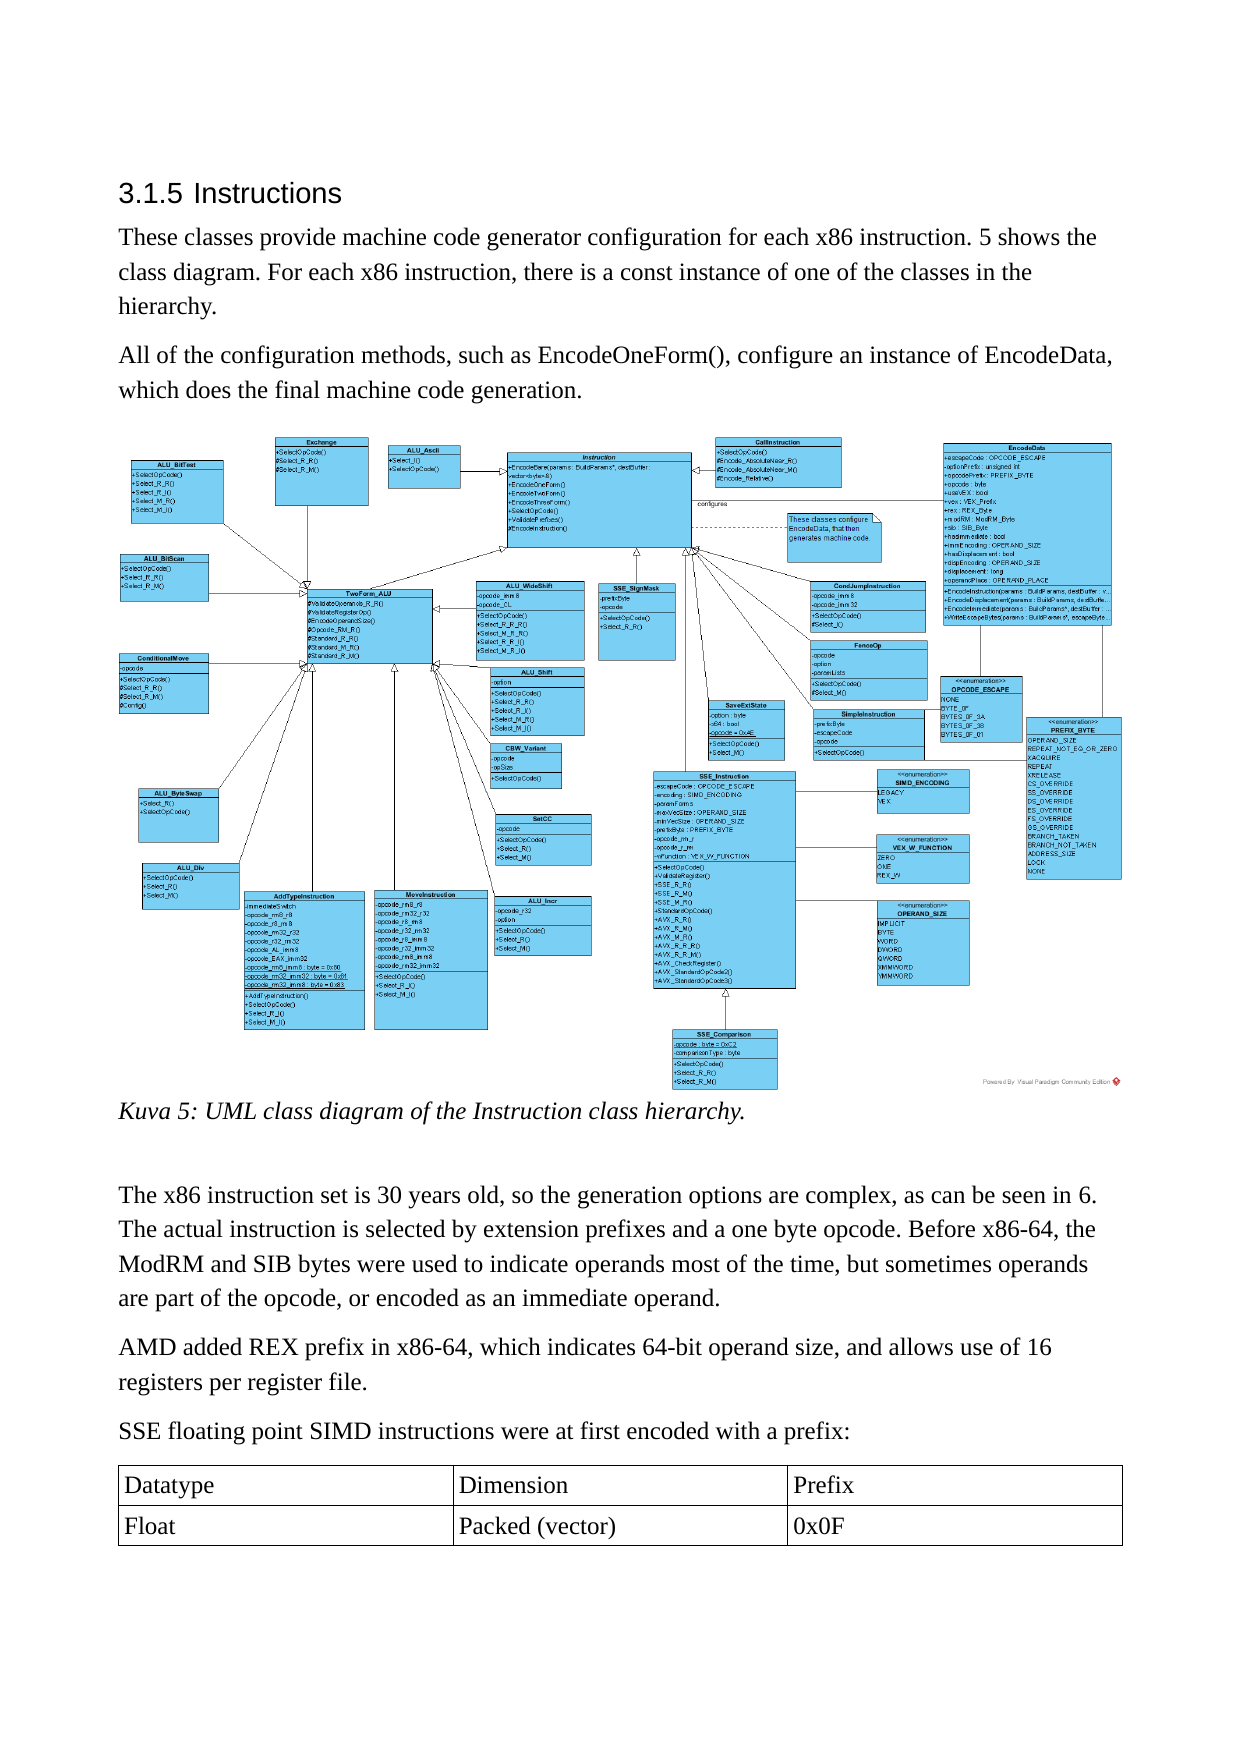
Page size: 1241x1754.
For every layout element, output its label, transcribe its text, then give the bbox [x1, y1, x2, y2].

table_header Dimension [454, 1466, 787, 1505]
table_cell Packed (vector) [454, 1506, 787, 1545]
picture [118, 436, 1123, 1091]
table_cell Float [119, 1506, 453, 1545]
table_cell 0x0F [788, 1506, 1122, 1545]
text AMD added REX prefix in x86-64, which indicates 64-bit operand size, and allows use of 16 registers per register file. [118, 1332, 1122, 1395]
subtitle Instructions [118, 176, 1122, 210]
text SSE floating point SIMD instructions were at first encoded with a prefix: [118, 1416, 1122, 1444]
text These classes provide machine code generator configuration for each x86 instruction. Kuva 5 shows the class diagram. For each x86 instruction, there is a const instance of one of the classes in the hierarchy. [118, 222, 1122, 320]
text The x86 instruction set is 30 years old, so the generation options are complex, as can be seen in Kuva 6. The actual instruction is selected by extension prefixes and a one byte opcode. Before x86-64, the ModRM and SIB bytes were used to indicate operands most of the time, but sometimes operands are part of the opcode, or encoded as an immediate operand. [118, 1180, 1122, 1312]
table_header Datatype [119, 1466, 453, 1505]
table_header Prefix [788, 1466, 1122, 1505]
text Kuva 5: UML class diagram of the Instruction class hierarchy. [118, 1091, 1122, 1125]
text All of the configuration methods, such as EncodeOneForm(), configure an instance of EncodeData, which does the final machine code generation. [118, 340, 1122, 404]
